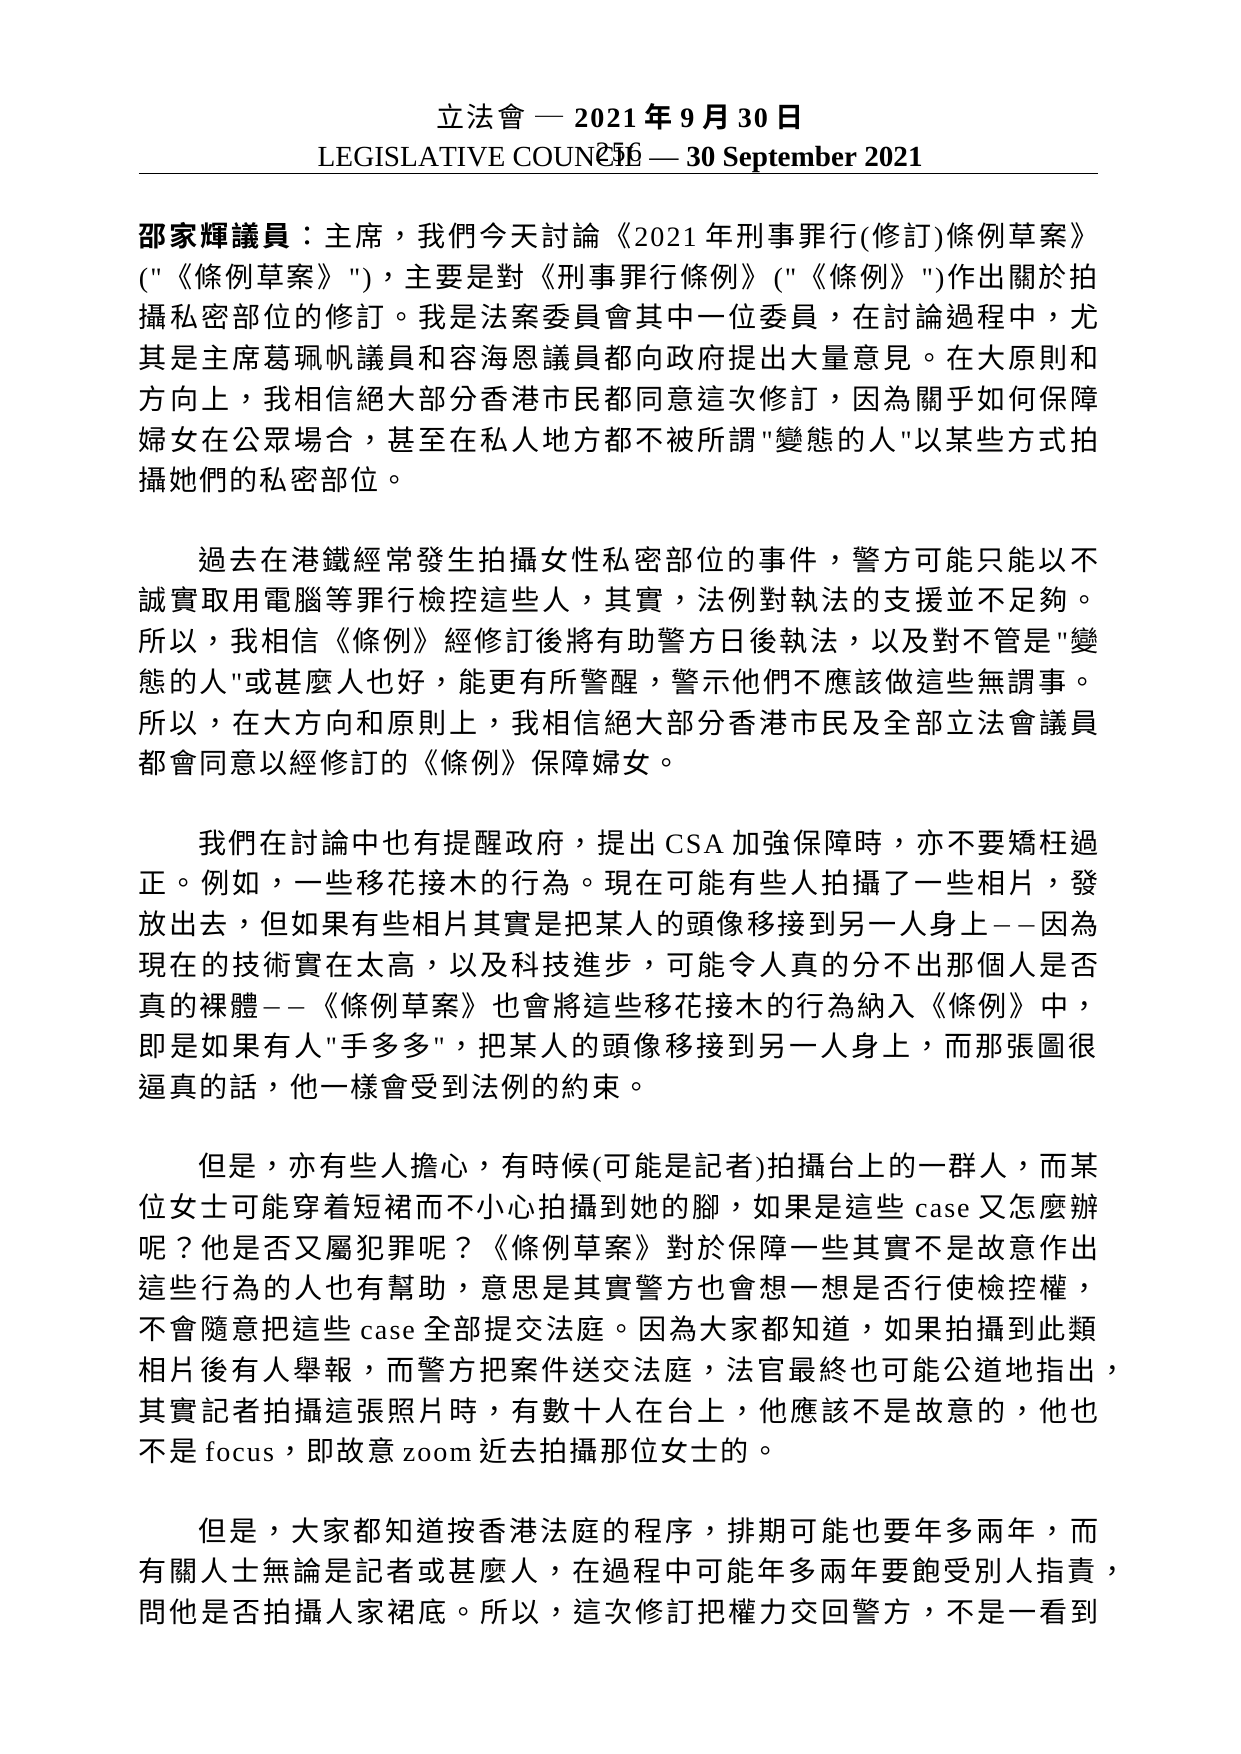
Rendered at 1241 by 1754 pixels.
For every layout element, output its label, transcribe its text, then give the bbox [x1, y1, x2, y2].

text 過去在港鐵經常發生拍攝女性私密部位的事件，警方可能只能以不誠實取用電腦等罪行檢控這些人，其實，法例對執法的支援並不足夠。所以，我相信《條例》經修訂後將有助警方日後執法，以及對不管是"變態的人"或甚麼人也好，能更有所警醒，警示他們不應該做這些無謂事。所以，在大方向和原則上，我相信絕大部分香港市民及全部立法會議員都會同意以經修訂的《條例》保障婦女。 [139, 537, 1098, 782]
text 但是，亦有些人擔心，有時候(可能是記者)拍攝台上的一群人，而某位女士可能穿着短裙而不小心拍攝到她的腳，如果是這些case又怎麼辦呢？他是否又屬犯罪呢？《條例草案》對於保障一些其實不是故意作出這些行為的人也有幫助，意思是其實警方也會想一想是否行使檢控權，不會隨意把這些case全部提交法庭。因為大家都知道，如果拍攝到此類相片後有人舉報，而警方把案件送交法庭，法官最終也可能公道地指出，其實記者拍攝這張照片時，有數十人在台上，他應該不是故意的，他也不是focus，即故意zoom近去拍攝那位女士的。 [139, 1144, 1098, 1470]
text 我們在討論中也有提醒政府，提出CSA加強保障時，亦不要矯枉過正。例如，一些移花接木的行為。現在可能有些人拍攝了一些相片，發放出去，但如果有些相片其實是把某人的頭像移接到另一人身上因為現在的技術實在太高，以及科技進步，可能令人真的分不出那個人是否真的裸體《條例草案》也會將這些移花接木的行為納入《條例》中，即是如果有人"手多多"，把某人的頭像移接到另一人身上，而那張圖很逼真的話，他一樣會受到法例的約束。 [139, 820, 1098, 1106]
text 但是，大家都知道按香港法庭的程序，排期可能也要年多兩年，而有關人士無論是記者或甚麼人，在過程中可能年多兩年要飽受別人指責，問他是否拍攝人家裙底。所以，這次修訂把權力交回警方，不是一看到這些情況便立即把案件提交法庭，由警方再想一想，評估後再提交，我相信對於那些不是有心做這種事的人可能也有保障。還有一點，便是正如我剛才所說，案件如果直接提交法庭，可能數量會有很多。所以，如果由警方做審核和評審，我認為會比較公道。 [139, 1508, 1098, 1631]
text 邵家輝議員：主席，我們今天討論《2021年刑事罪行(修訂)條例草案》("《條例草案》")，主要是對《刑事罪行條例》("《條例》")作出關於拍攝私密部位的修訂。我是法案委員會其中一位委員，在討論過程中，尤其是主席葛珮帆議員和容海恩議員都向政府提出大量意見。在大原則和方向上，我相信絕大部分香港市民都同意這次修訂，因為關乎如何保障婦女在公眾場合，甚至在私人地方都不被所謂"變態的人"以某些方式拍攝她們的私密部位。 [139, 214, 1098, 499]
